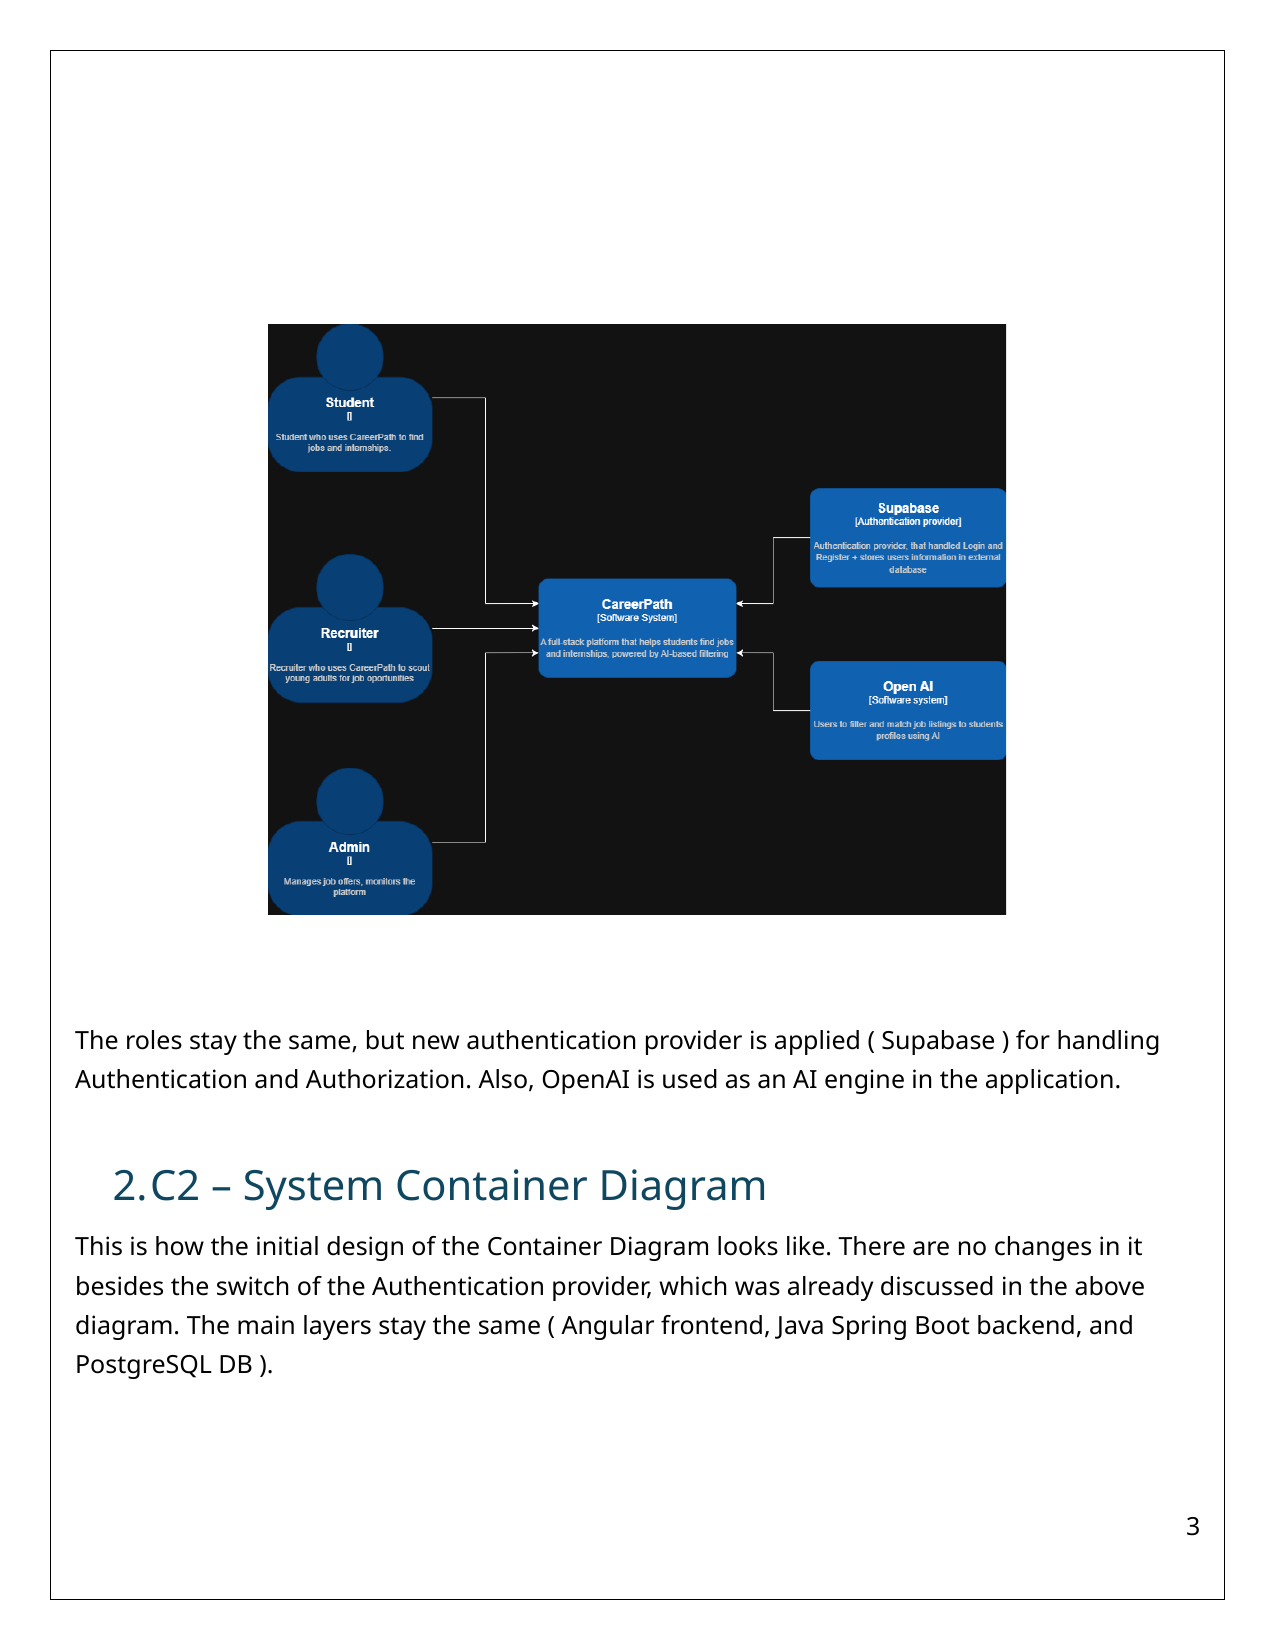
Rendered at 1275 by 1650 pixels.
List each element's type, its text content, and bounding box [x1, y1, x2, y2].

text The roles stay the same, but new authentication provider is applied ( Supabase ) for handling Authentication and Authorization. Also, OpenAI is used as an AI engine in the application. [75, 1023, 1200, 1096]
subtitle C2 – System Container Diagram [112, 1155, 1200, 1212]
text This is how the initial design of the Container Diagram looks like. There are no changes in it besides the switch of the Authentication provider, which was already discussed in the above diagram. The main layers stay the same ( Angular frontend, Java Spring Boot backend, and PostgreSQL DB ). [75, 1229, 1200, 1381]
